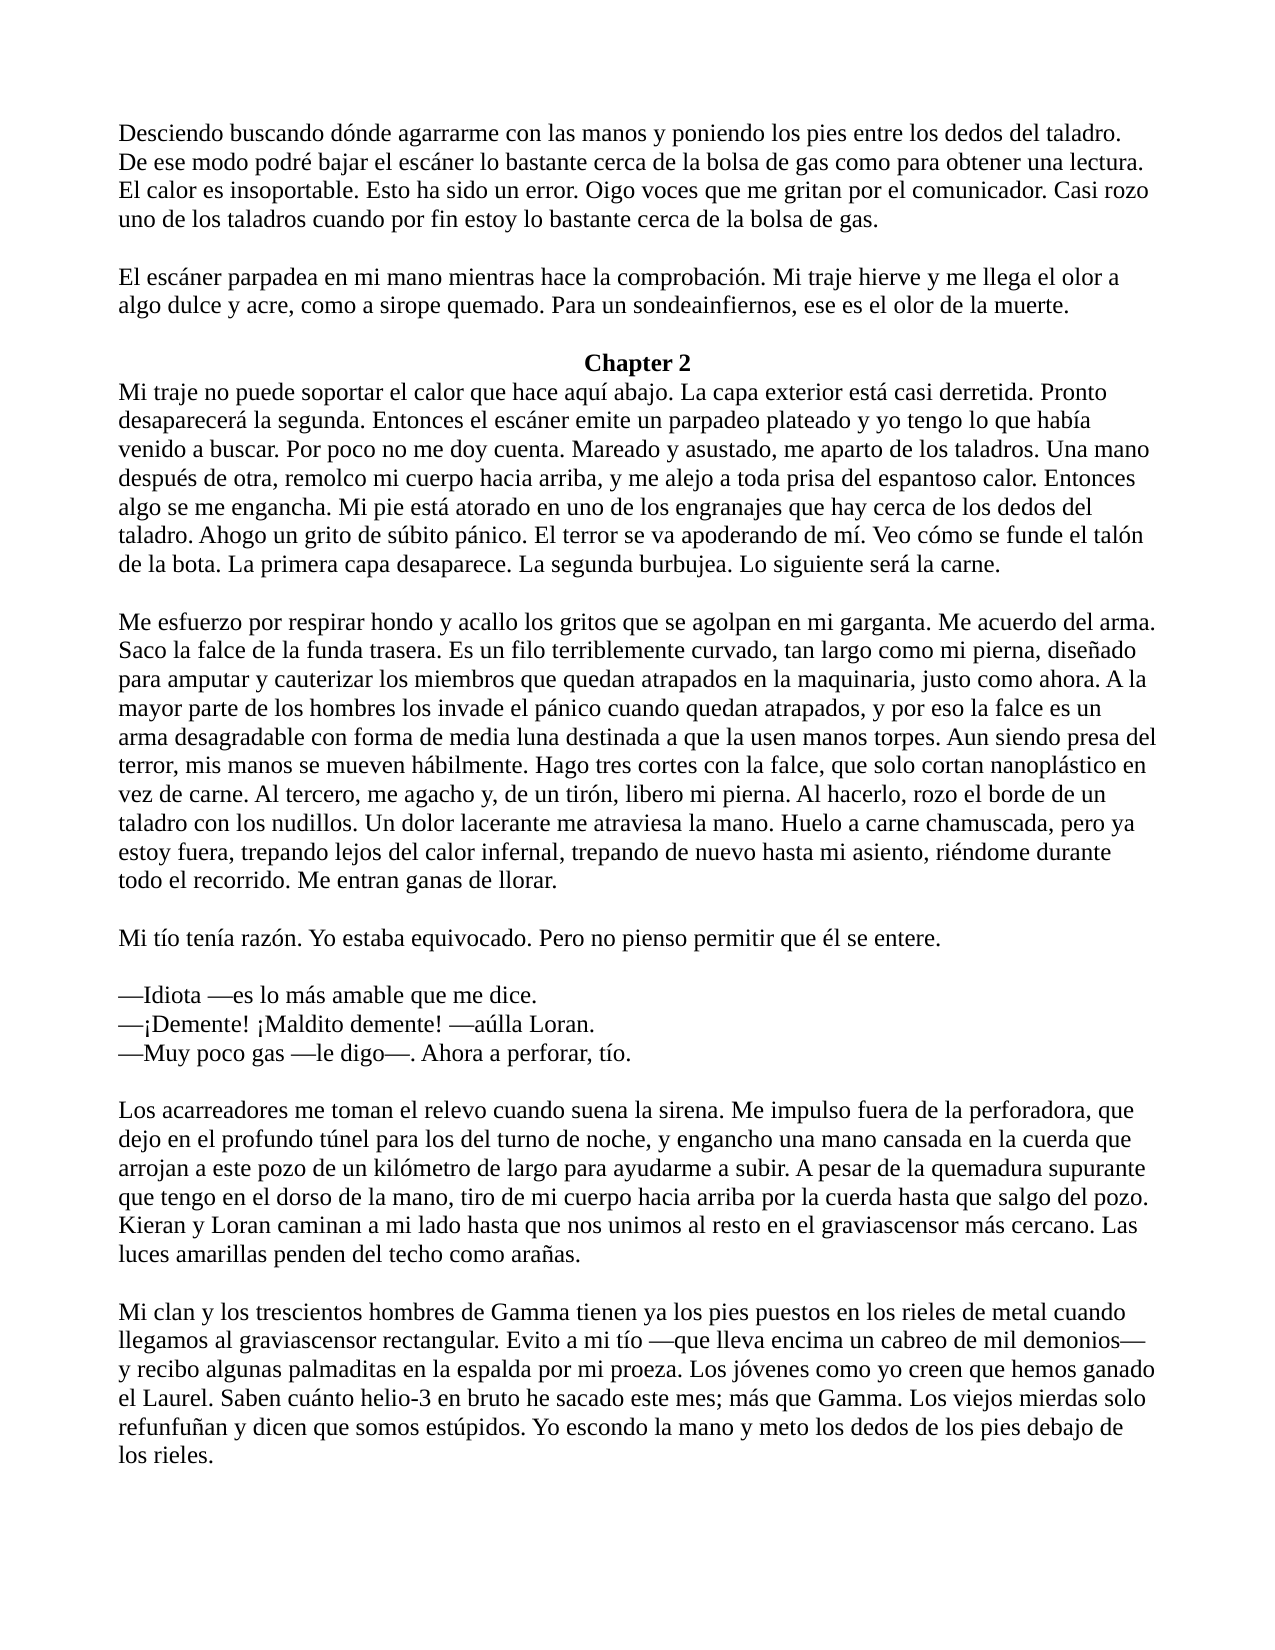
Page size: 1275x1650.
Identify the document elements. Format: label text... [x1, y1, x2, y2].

text El escáner parpadea en mi mano mientras hace la comprobación. Mi traje hierve y me llega el olor a algo dulce y acre, como a sirope quemado. Para un sondeainfiernos, ese es el olor de la muerte. [118, 262, 1157, 319]
text Mi traje no puede soportar el calor que hace aquí abajo. La capa exterior está casi derretida. Pronto desaparecerá la segunda. Entonces el escáner emite un parpadeo plateado y yo tengo lo que había venido a buscar. Por poco no me doy cuenta. Mareado y asustado, me aparto de los taladros. Una mano después de otra, remolco mi cuerpo hacia arriba, y me alejo a toda prisa del espantoso calor. Entonces algo se me engancha. Mi pie está atorado en uno de los engranajes que hay cerca de los dedos del taladro. Ahogo un grito de súbito pánico. El terror se va apoderando de mí. Veo cómo se funde el talón de la bota. La primera capa desaparece. La segunda burbujea. Lo siguiente será la carne. [118, 377, 1157, 578]
text Mi clan y los trescientos hombres de Gamma tienen ya los pies puestos en los rieles de metal cuando llegamos al graviascensor rectangular. Evito a mi tío —que lleva encima un cabreo de mil demonios— y recibo algunas palmaditas en la espalda por mi proeza. Los jóvenes como yo creen que hemos ganado el Laurel. Saben cuánto helio-3 en bruto he sacado este mes; más que Gamma. Los viejos mierdas solo refunfuñan y dicen que somos estúpidos. Yo escondo la mano y meto los dedos de los pies debajo de los rieles. [118, 1297, 1157, 1469]
text Los acarreadores me toman el relevo cuando suena la sirena. Me impulso fuera de la perforadora, que dejo en el profundo túnel para los del turno de noche, y engancho una mano cansada en la cuerda que arrojan a este pozo de un kilómetro de largo para ayudarme a subir. A pesar de la quemadura supurante que tengo en el dorso de la mano, tiro de mi cuerpo hacia arriba por la cuerda hasta que salgo del pozo. Kieran y Loran caminan a mi lado hasta que nos unimos al resto en el graviascensor más cercano. Las luces amarillas penden del techo como arañas. [118, 1096, 1157, 1268]
text —Muy poco gas —le digo—. Ahora a perforar, tío. [118, 1038, 1157, 1067]
text Mi tío tenía razón. Yo estaba equivocado. Pero no pienso permitir que él se entere. [118, 923, 1157, 952]
text —¡Demente! ¡Maldito demente! —aúlla Loran. [118, 1009, 1157, 1038]
text Me esfuerzo por respirar hondo y acallo los gritos que se agolpan en mi garganta. Me acuerdo del arma. Saco la falce de la funda trasera. Es un filo terriblemente curvado, tan largo como mi pierna, diseñado para amputar y cauterizar los miembros que quedan atrapados en la maquinaria, justo como ahora. A la mayor parte de los hombres los invade el pánico cuando quedan atrapados, y por eso la falce es un arma desagradable con forma de media luna destinada a que la usen manos torpes. Aun siendo presa del terror, mis manos se mueven hábilmente. Hago tres cortes con la falce, que solo cortan nanoplástico en vez de carne. Al tercero, me agacho y, de un tirón, libero mi pierna. Al hacerlo, rozo el borde de un taladro con los nudillos. Un dolor lacerante me atraviesa la mano. Huelo a carne chamuscada, pero ya estoy fuera, trepando lejos del calor infernal, trepando de nuevo hasta mi asiento, riéndome durante todo el recorrido. Me entran ganas de llorar. [118, 607, 1157, 894]
text —Idiota —es lo más amable que me dice. [118, 981, 1157, 1009]
text Chapter 2 [118, 348, 1157, 377]
text Desciendo buscando dónde agarrarme con las manos y poniendo los pies entre los dedos del taladro. De ese modo podré bajar el escáner lo bastante cerca de la bolsa de gas como para obtener una lectura. El calor es insoportable. Esto ha sido un error. Oigo voces que me gritan por el comunicador. Casi rozo uno de los taladros cuando por fin estoy lo bastante cerca de la bolsa de gas. [118, 118, 1157, 233]
